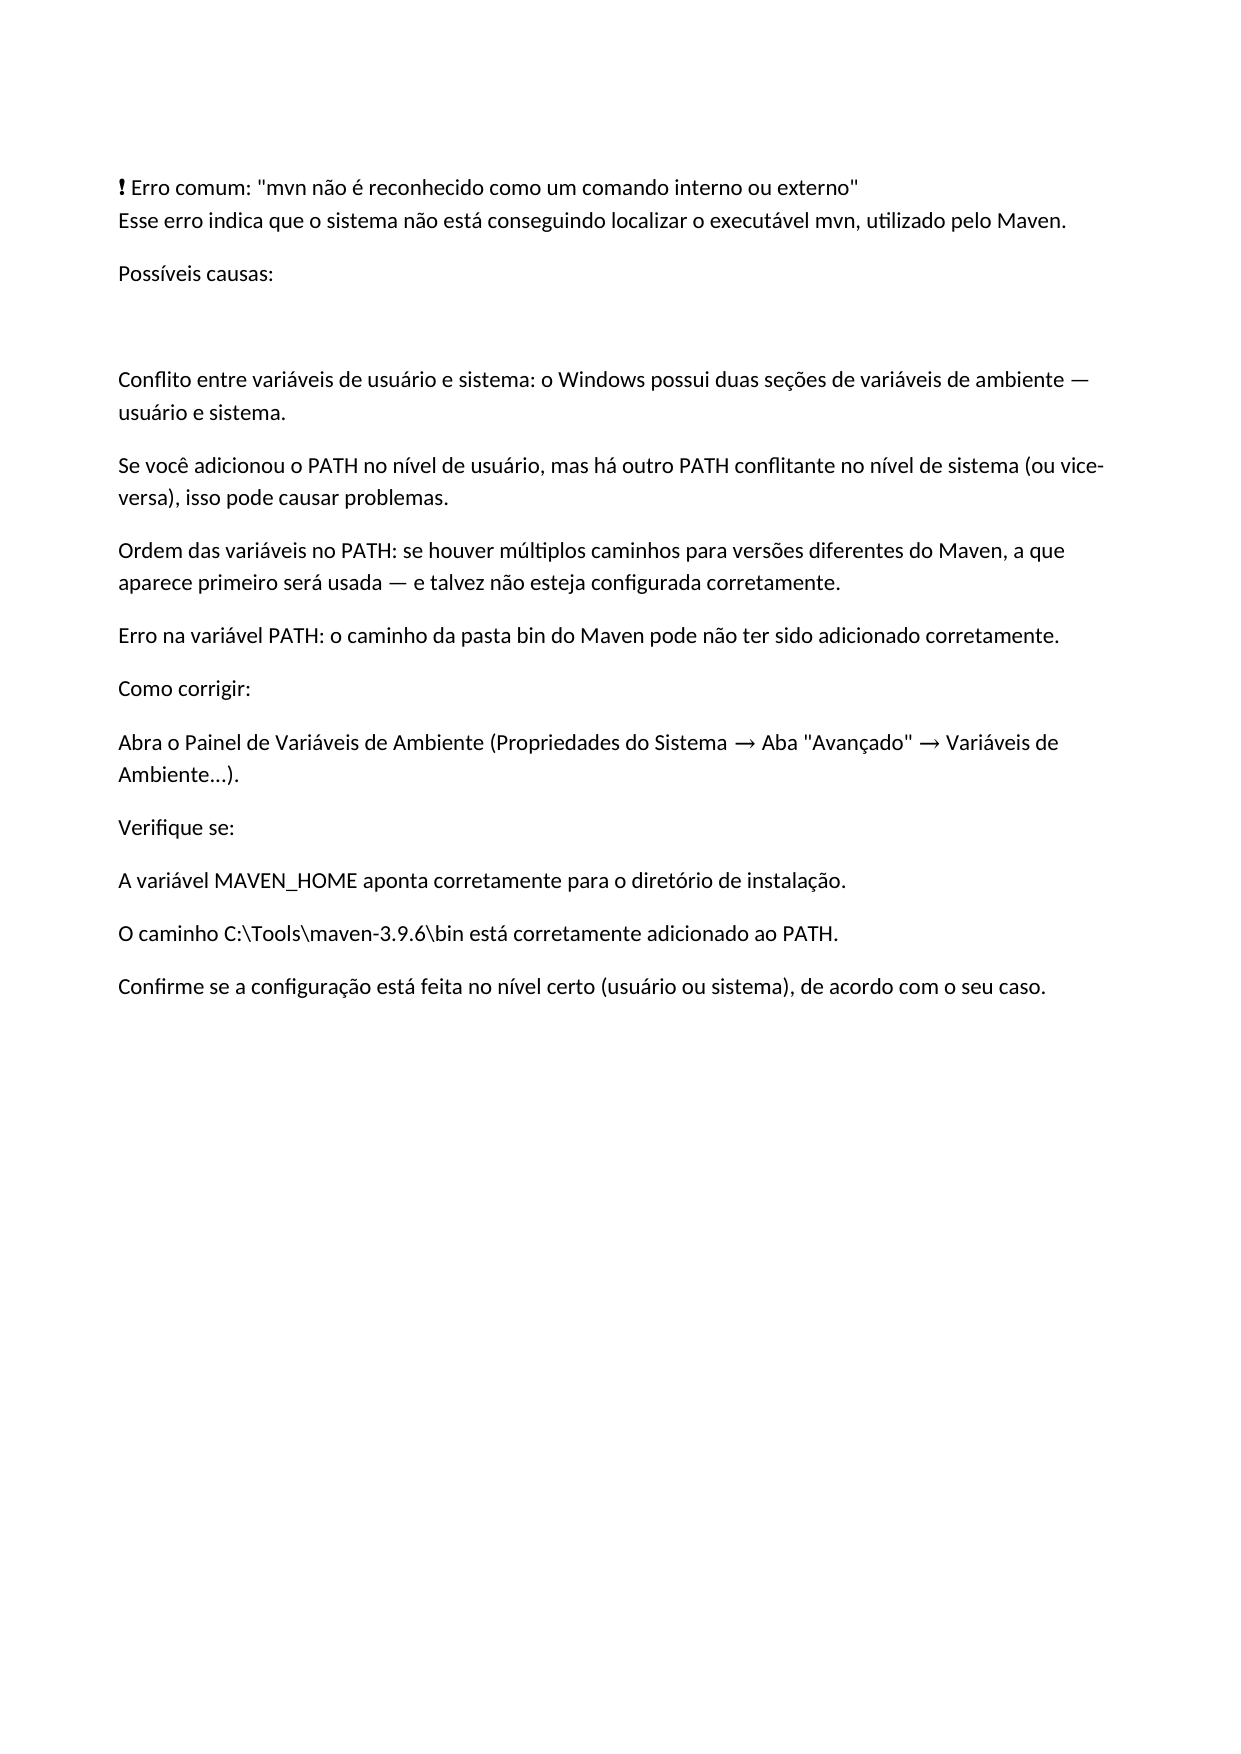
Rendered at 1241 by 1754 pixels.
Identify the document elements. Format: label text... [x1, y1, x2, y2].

text Se você adicionou o PATH no nível de usuário, mas há outro PATH conflitante no nível de sistema (ou vice-versa), isso pode causar problemas. [118, 451, 1122, 511]
text ❗ Erro comum: "mvn não é reconhecido como um comando interno ou externo" Esse erro indica que o sistema não está conseguindo localizar o executável mvn, utilizado pelo Maven. [118, 171, 1122, 234]
text Conflito entre variáveis de usuário e sistema: o Windows possui duas seções de variáveis de ambiente — usuário e sistema. [118, 366, 1122, 426]
text O caminho C:\Tools\maven-3.9.6\bin está corretamente adicionado ao PATH. [118, 919, 1122, 947]
text A variável MAVEN_HOME aponta corretamente para o diretório de instalação. [118, 866, 1122, 894]
text Abra o Painel de Variáveis de Ambiente (Propriedades do Sistema → Aba "Avançado" → Variáveis de Ambiente...). [118, 727, 1122, 788]
text Erro na variável PATH: o caminho da pasta bin do Maven pode não ter sido adicionado corretamente. [118, 621, 1122, 649]
text Ordem das variáveis no PATH: se houver múltiplos caminhos para versões diferentes do Maven, a que aparece primeiro será usada — e talvez não esteja configurada corretamente. [118, 536, 1122, 596]
text Como corrigir: [118, 674, 1122, 702]
text Confirme se a configuração está feita no nível certo (usuário ou sistema), de acordo com o seu caso. [118, 972, 1122, 1000]
text Possíveis causas: [118, 259, 1122, 288]
text Verifique se: [118, 813, 1122, 841]
